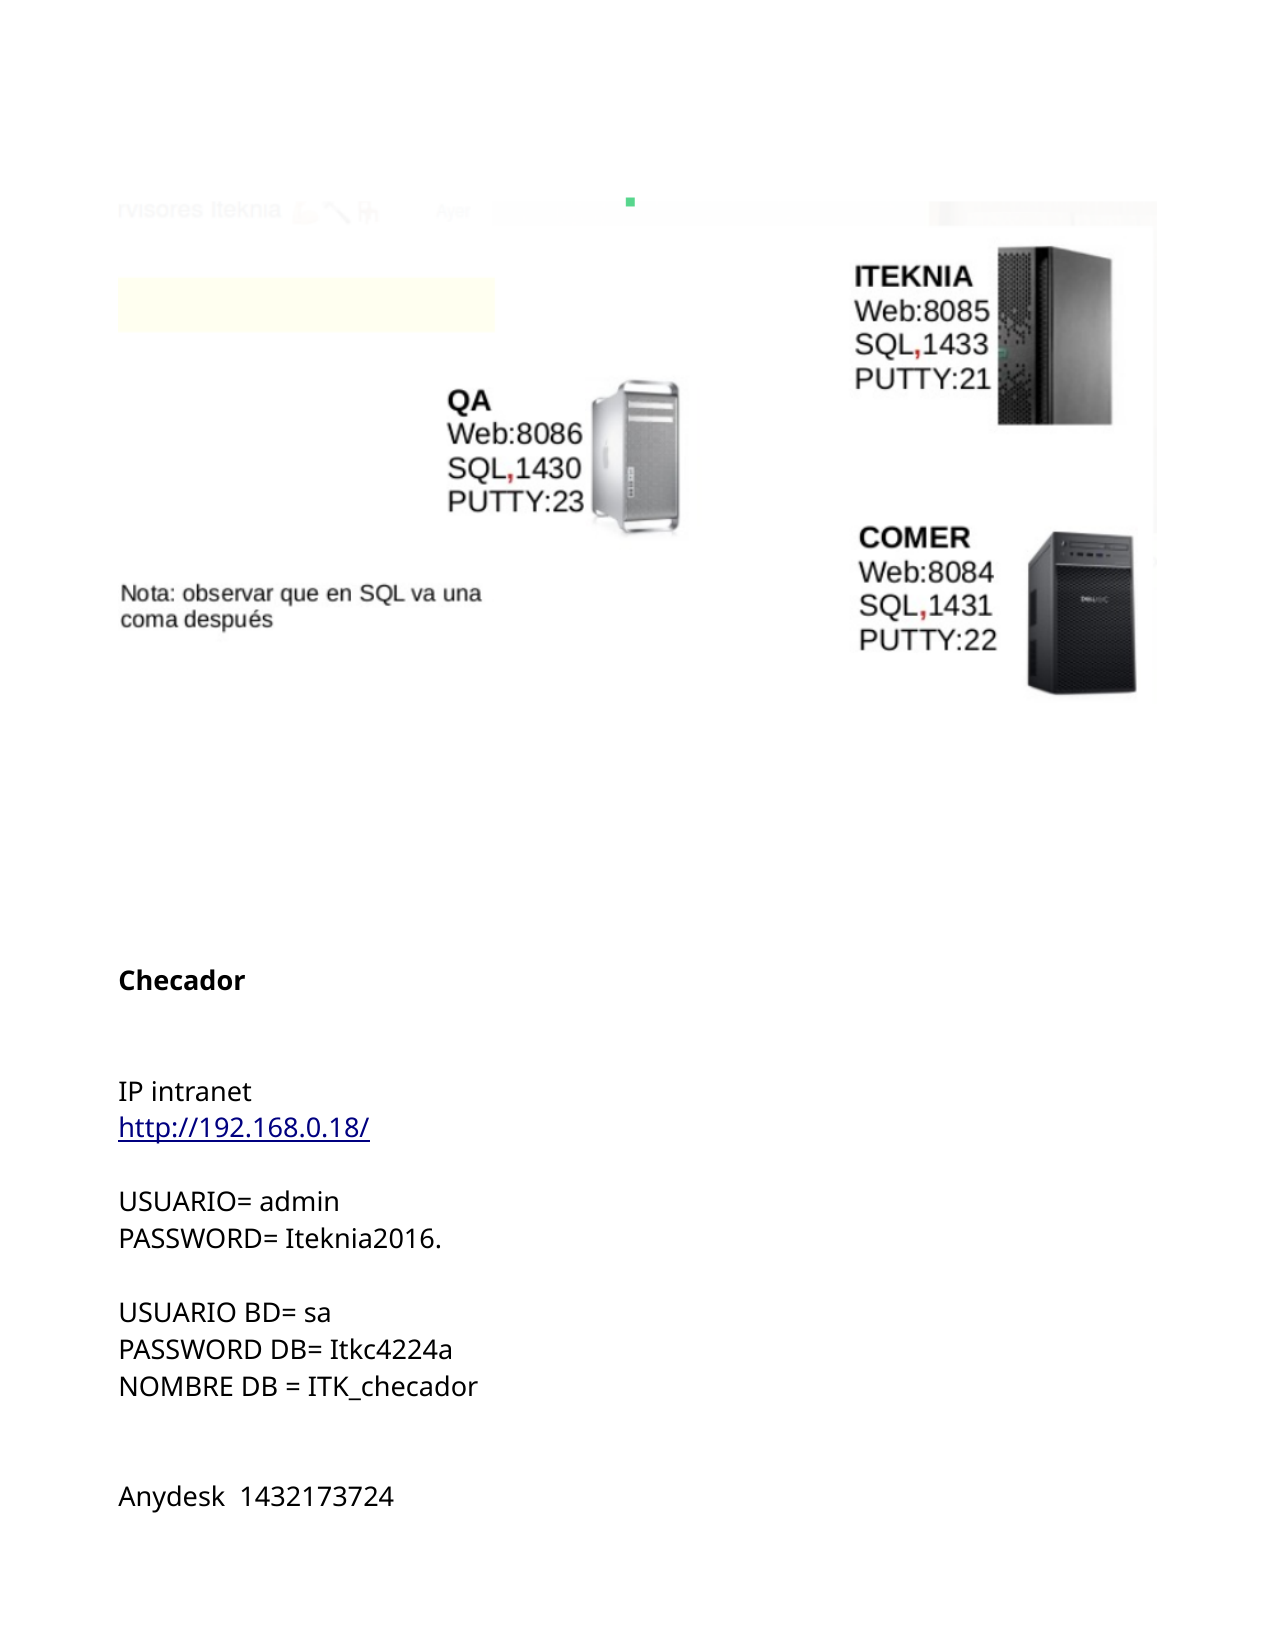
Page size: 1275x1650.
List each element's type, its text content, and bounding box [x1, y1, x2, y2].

text Anydesk 1432173724 [118, 1478, 1157, 1514]
text NOMBRE DB = ITK_checador [118, 1367, 1157, 1404]
text PASSWORD= Iteknia2016. [118, 1219, 1157, 1256]
text USUARIO BD= sa [118, 1293, 1157, 1330]
text http://192.168.0.18/ [118, 1109, 1157, 1146]
text Checador [118, 961, 1157, 998]
text IP intranet [118, 1072, 1157, 1109]
text PASSWORD DB= Itkc4224a [118, 1330, 1157, 1367]
picture [118, 139, 1157, 704]
text USUARIO= admin [118, 1183, 1157, 1219]
